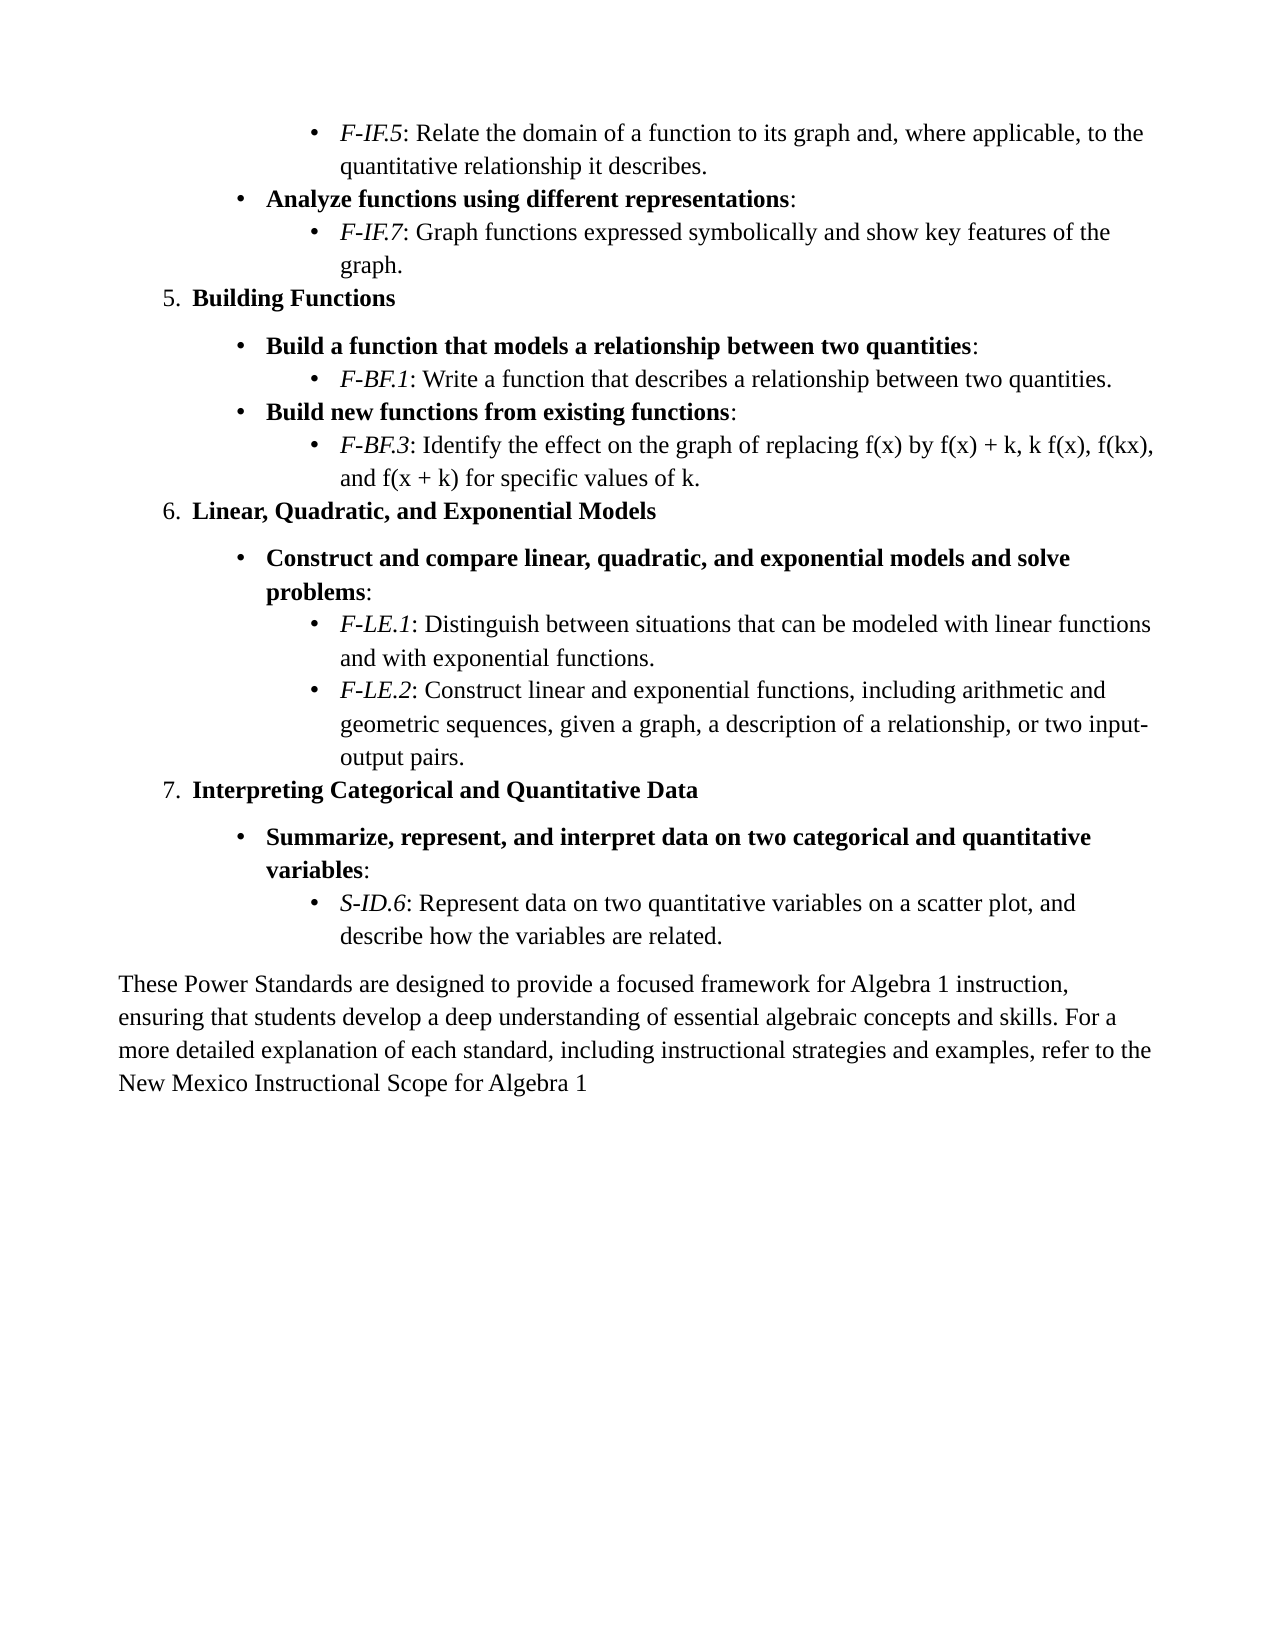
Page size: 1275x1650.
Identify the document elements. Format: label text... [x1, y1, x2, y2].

list F-LE.2: Construct linear and exponential functions, including arithmetic and geometric sequences, given a graph, a description of a relationship, or two input-output pairs. [310, 676, 1157, 770]
list F-LE.1: Distinguish between situations that can be modeled with linear functions and with exponential functions. [310, 609, 1157, 671]
list S-ID.6: Represent data on two quantitative variables on a scatter plot, and describe how the variables are related. [310, 888, 1157, 950]
list Analyze functions using different representations: [236, 184, 1157, 213]
list Summarize, represent, and interpret data on two categorical and quantitative variables: [236, 822, 1157, 884]
list Linear, Quadratic, and Exponential Models [162, 496, 1157, 525]
list F-BF.3: Identify the effect on the graph of replacing f(x) by f(x) + k, k f(x), f(kx), and f(x + k) for specific values of k. [310, 430, 1157, 492]
list F-IF.7: Graph functions expressed symbolically and show key features of the graph. [310, 217, 1157, 279]
list Build a function that models a relationship between two quantities: [236, 331, 1157, 359]
list F-IF.5: Relate the domain of a function to its graph and, where applicable, to the quantitative relationship it describes. [310, 118, 1157, 180]
list Building Functions [162, 283, 1157, 312]
list Interpreting Categorical and Quantitative Data [162, 775, 1157, 803]
list Construct and compare linear, quadratic, and exponential models and solve problems: [236, 543, 1157, 605]
text These Power Standards are designed to provide a focused framework for Algebra 1 instruction, ensuring that students develop a deep understanding of essential algebraic concepts and skills. For a more detailed explanation of each standard, including instructional strategies and examples, refer to the New Mexico Instructional Scope for Algebra 1 [118, 969, 1157, 1097]
list Build new functions from existing functions: [236, 397, 1157, 426]
list F-BF.1: Write a function that describes a relationship between two quantities. [310, 364, 1157, 393]
